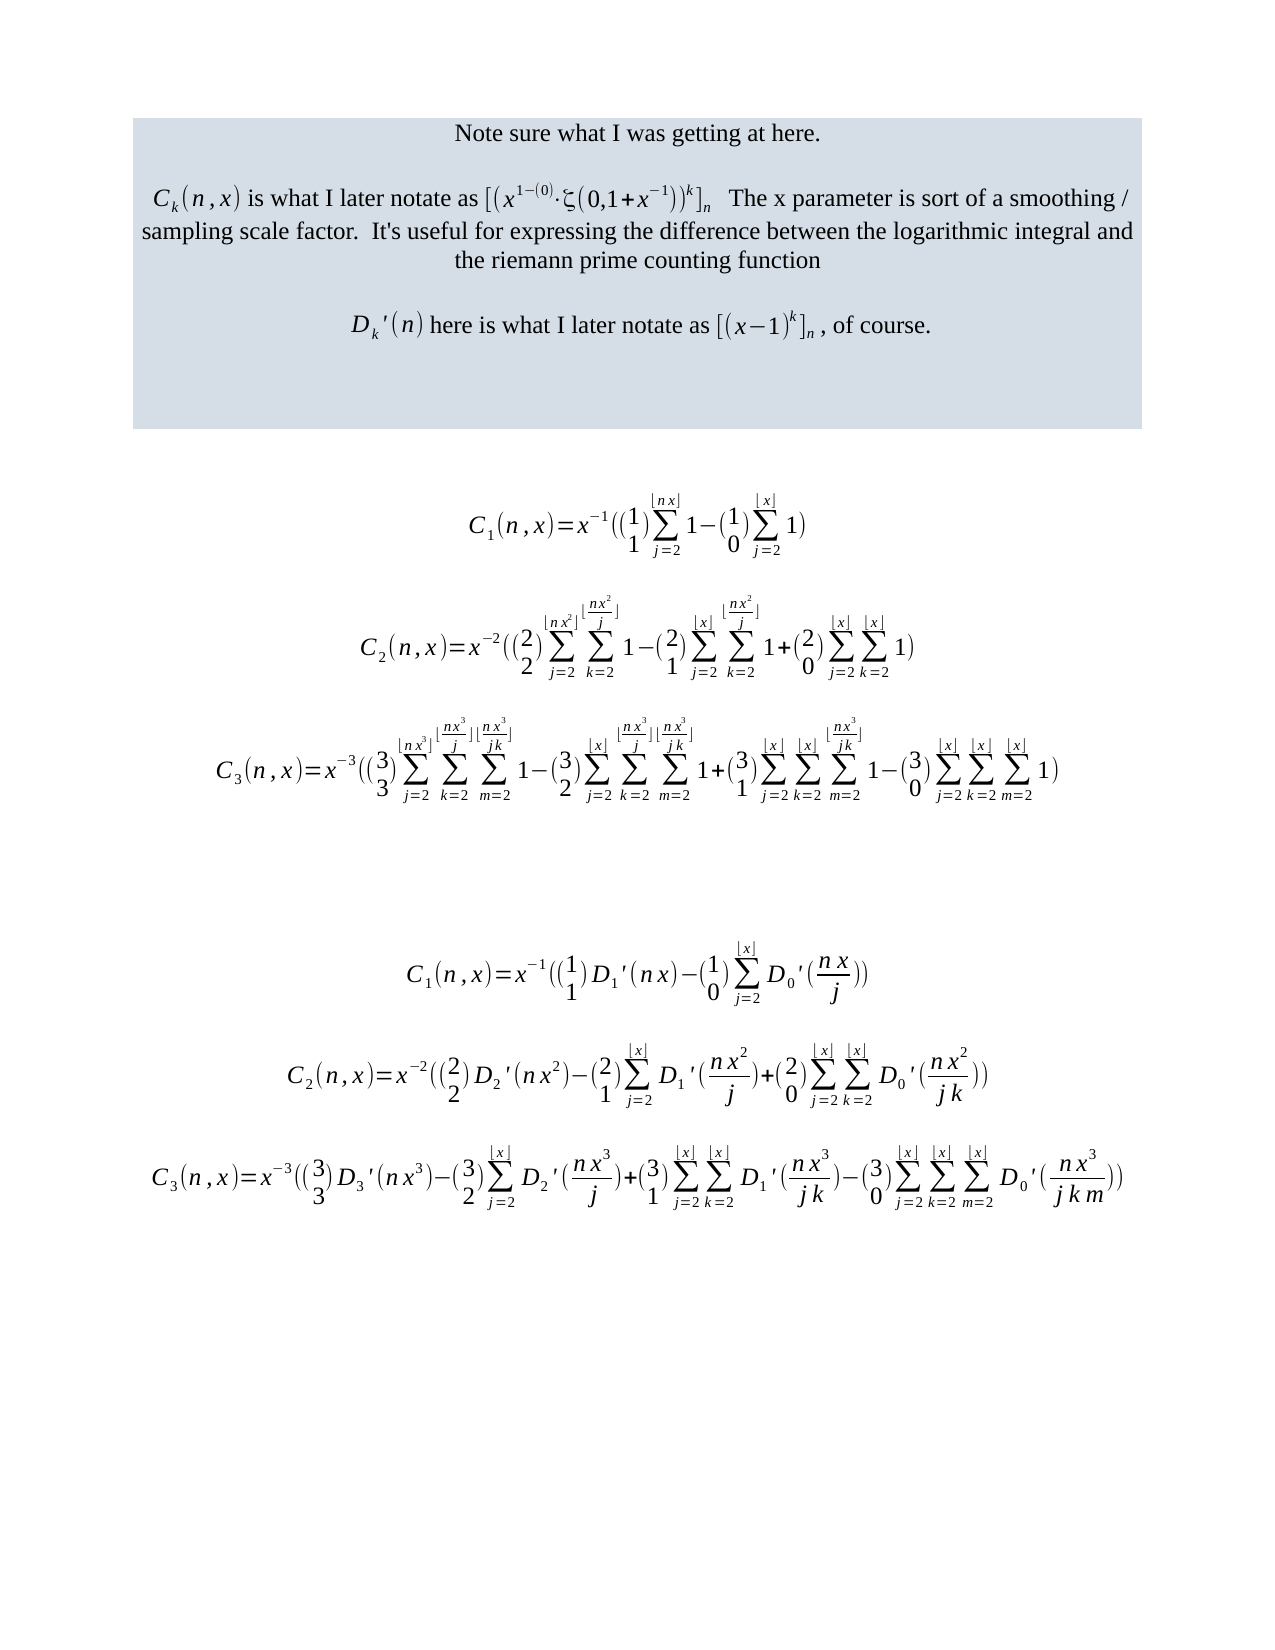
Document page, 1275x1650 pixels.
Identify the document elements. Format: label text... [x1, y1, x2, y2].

text Note sure what I was getting at here. [133, 118, 1142, 147]
text is what I later notate as The x parameter is sort of a smoothing / sampling scale factor. It's useful for expressing the difference between the logarithmic integral and the riemann prime counting function [133, 181, 1142, 273]
text here is what I later notate as, of course. [133, 307, 1142, 342]
